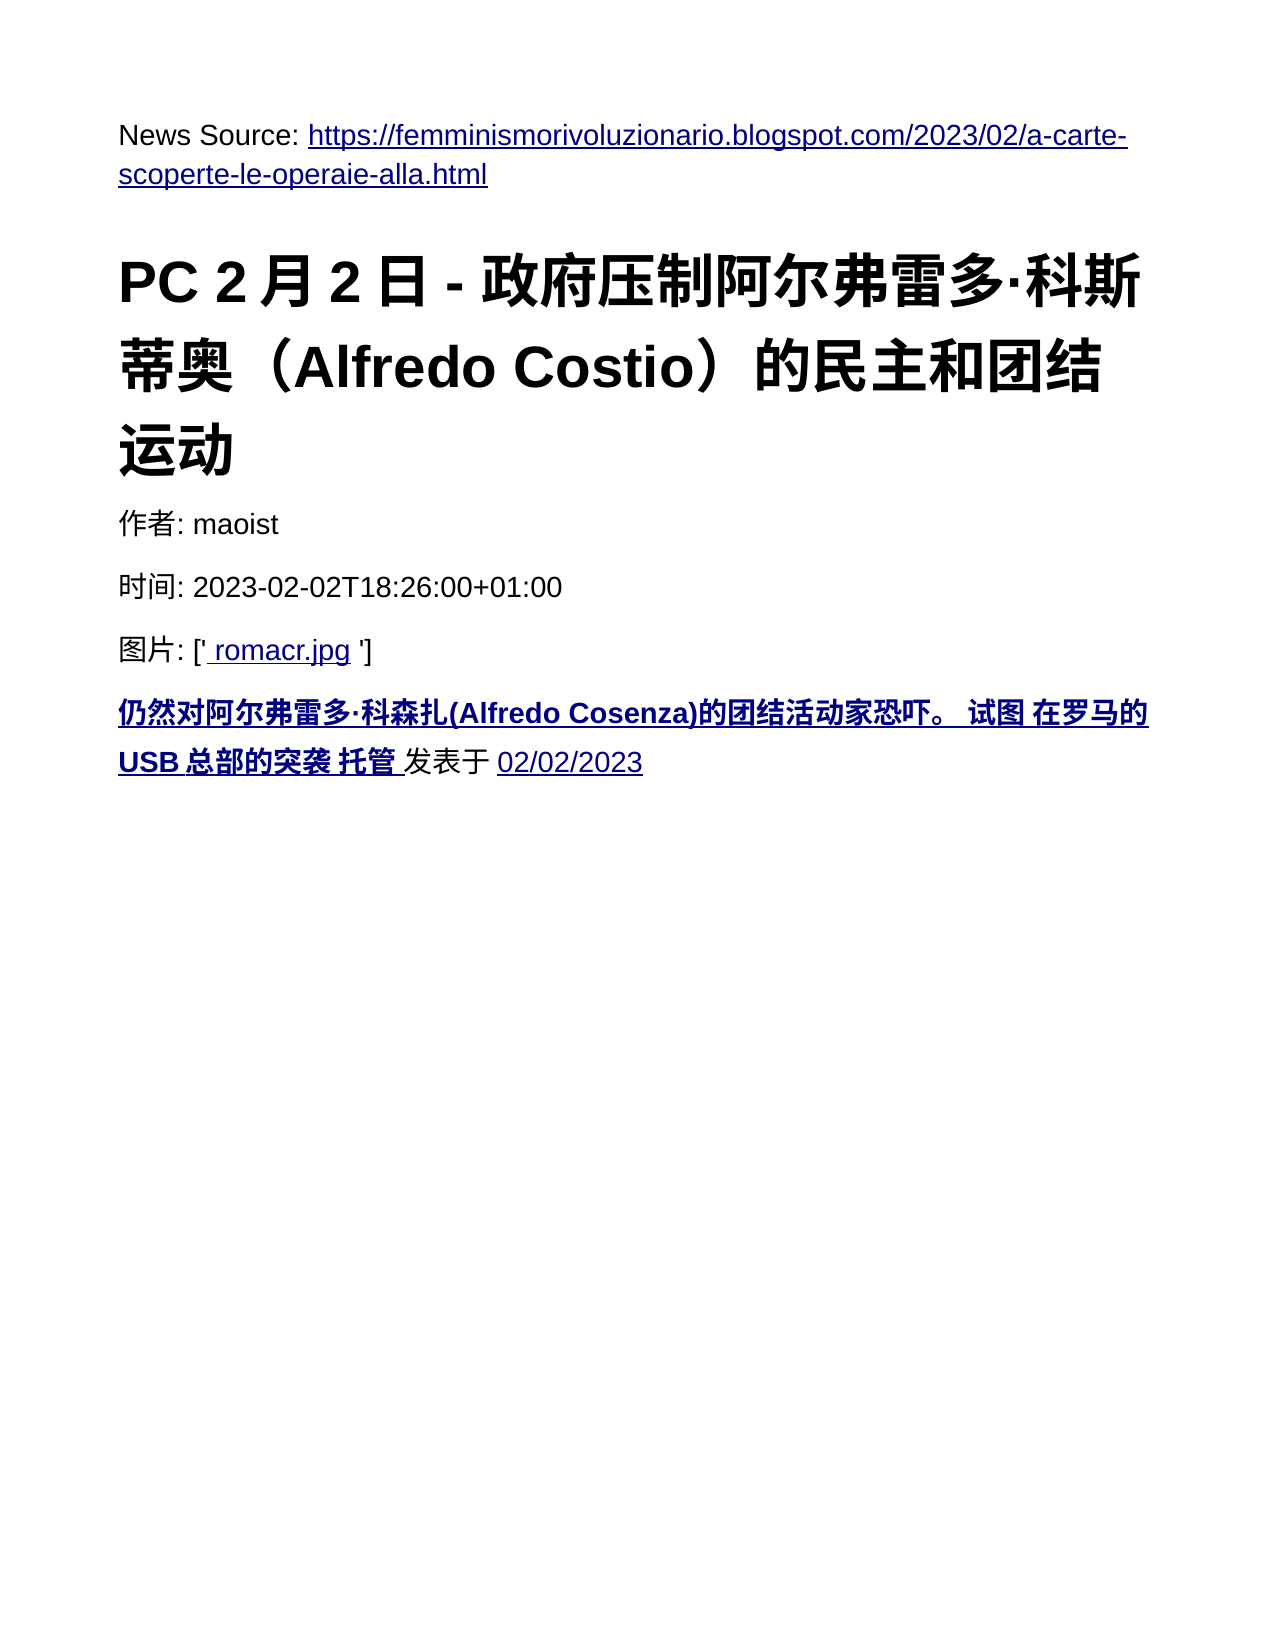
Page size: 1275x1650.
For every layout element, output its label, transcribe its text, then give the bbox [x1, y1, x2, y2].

text 时间: 2023-02-02T18:26:00+01:00 [118, 564, 1157, 606]
text 作者: maoist [118, 501, 1157, 543]
text News Source: https://femminismorivoluzionario.blogspot.com/2023/02/a-carte-scoperte-le-operaie-alla.html [118, 118, 1157, 190]
subtitle PC 2月2日 - 政府压制阿尔弗雷多·科斯蒂奥（Alfredo Costio）的民主和团结运动 [118, 235, 1157, 488]
text 仍然对阿尔弗雷多·科森扎(Alfredo Cosenza)的团结活动家恐吓。 试图 在罗马的USB总部的突袭 托管 发表于 02/02/2023 [118, 690, 1157, 781]
text 图片: [' romacr.jpg '] [118, 627, 1157, 669]
